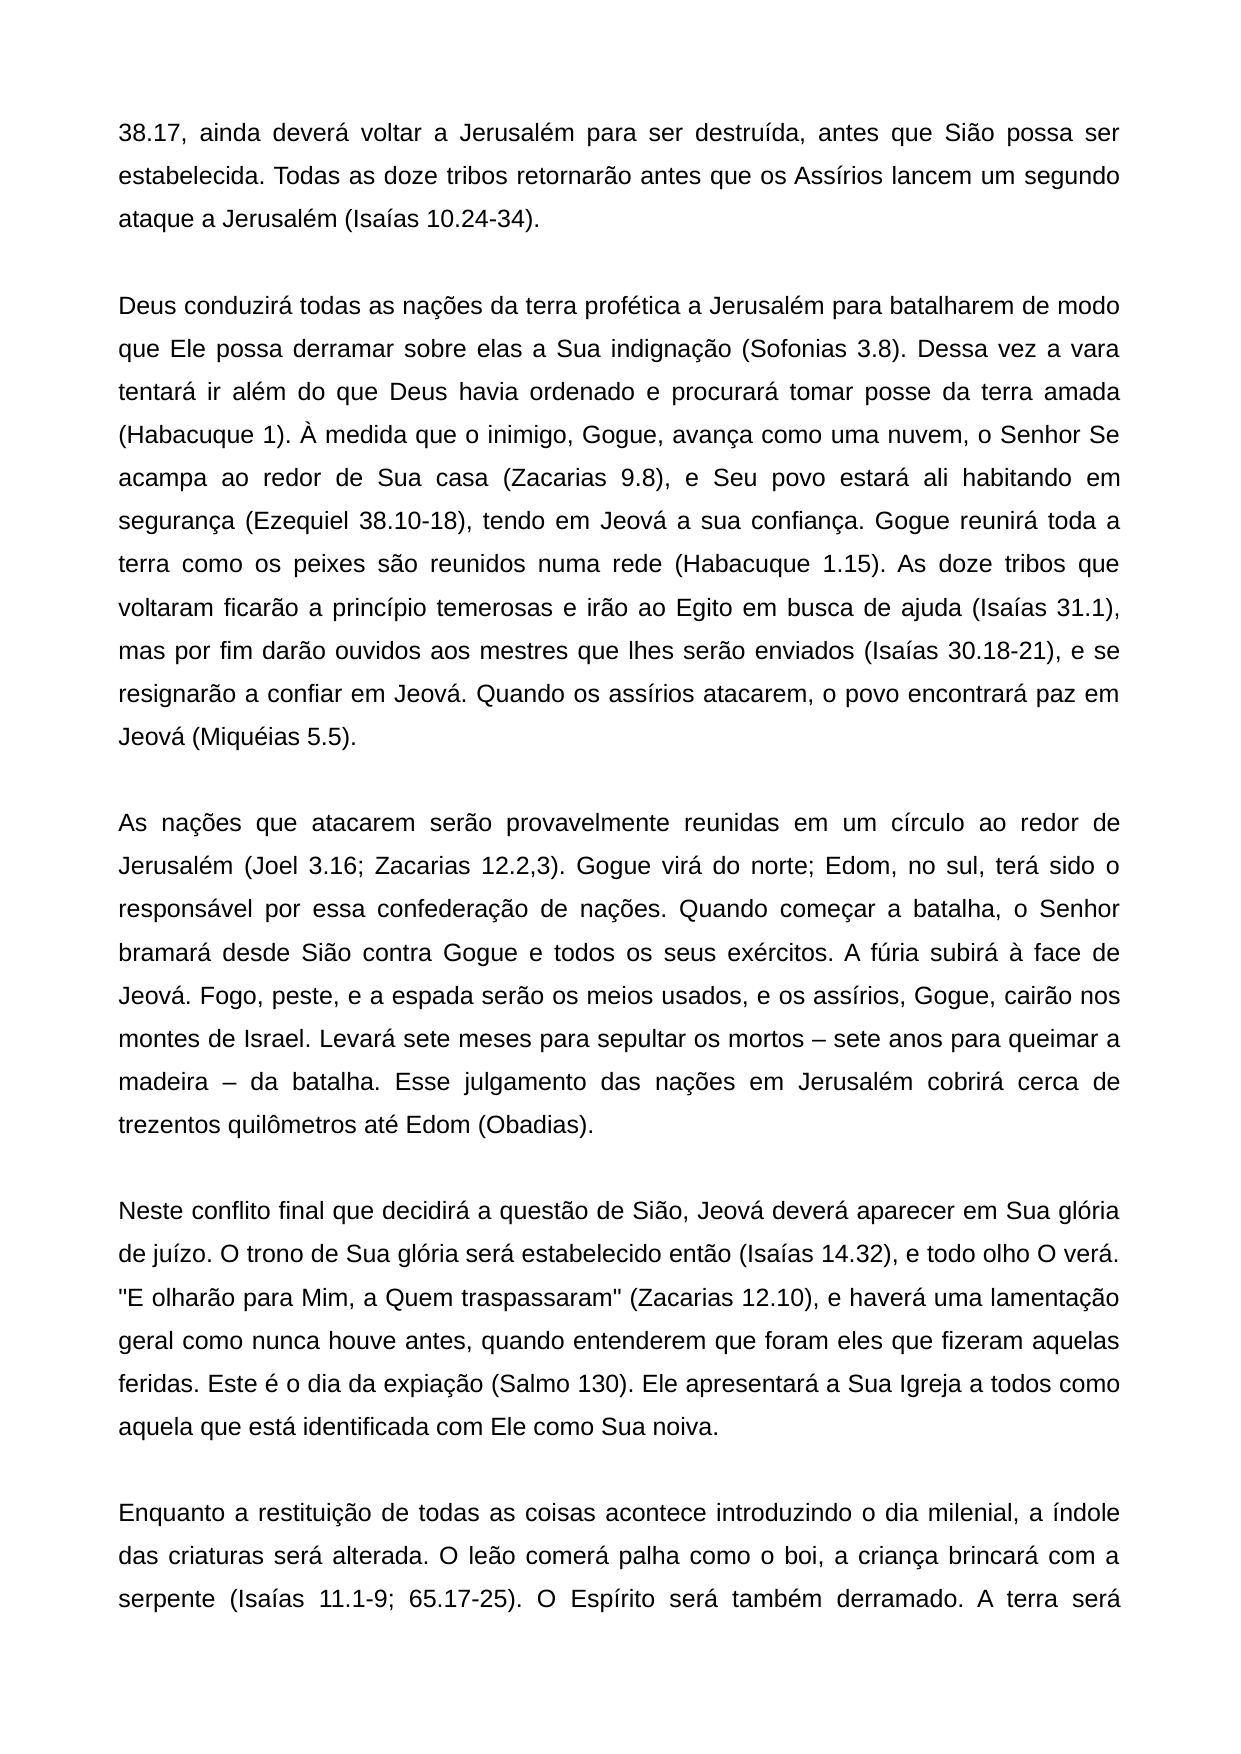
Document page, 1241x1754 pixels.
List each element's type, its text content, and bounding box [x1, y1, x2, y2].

text Enquanto a restituição de todas as coisas acontece introduzindo o dia milenial, a índole das criaturas será alterada. O leão comerá palha como o boi, a criança brincará com a serpente (Isaías 11.1-9; 65.17-25). O Espírito será também derramado. A terra será [118, 1498, 1122, 1613]
text 38.17, ainda deverá voltar a Jerusalém para ser destruída, antes que Sião possa ser estabelecida. Todas as doze tribos retornarão antes que os Assírios lancem um segundo ataque a Jerusalém (Isaías 10.24-34). [118, 118, 1122, 233]
text Deus conduzirá todas as nações da terra profética a Jerusalém para batalharem de modo que Ele possa derramar sobre elas a Sua indignação (Sofonias 3.8). Dessa vez a vara tentará ir além do que Deus havia ordenado e procurará tomar posse da terra amada (Habacuque 1). À medida que o inimigo, Gogue, avança como uma nuvem, o Senhor Se acampa ao redor de Sua casa (Zacarias 9.8), e Seu povo estará ali habitando em segurança (Ezequiel 38.10-18), tendo em Jeová a sua confiança. Gogue reunirá toda a terra como os peixes são reunidos numa rede (Habacuque 1.15). As doze tribos que voltaram ficarão a princípio temerosas e irão ao Egito em busca de ajuda (Isaías 31.1), mas por fim darão ouvidos aos mestres que lhes serão enviados (Isaías 30.18-21), e se resignarão a confiar em Jeová. Quando os assírios atacarem, o povo encontrará paz em Jeová (Miquéias 5.5). [118, 291, 1122, 751]
text As nações que atacarem serão provavelmente reunidas em um círculo ao redor de Jerusalém (Joel 3.16; Zacarias 12.2,3). Gogue virá do norte; Edom, no sul, terá sido o responsável por essa confederação de nações. Quando começar a batalha, o Senhor bramará desde Sião contra Gogue e todos os seus exércitos. A fúria subirá à face de Jeová. Fogo, peste, e a espada serão os meios usados, e os assírios, Gogue, cairão nos montes de Israel. Levará sete meses para sepultar os mortos – sete anos para queimar a madeira – da batalha. Esse julgamento das nações em Jerusalém cobrirá cerca de trezentos quilômetros até Edom (Obadias). [118, 808, 1122, 1139]
text Neste conflito final que decidirá a questão de Sião, Jeová deverá aparecer em Sua glória de juízo. O trono de Sua glória será estabelecido então (Isaías 14.32), e todo olho O verá. "E olharão para Mim, a Quem traspassaram" (Zacarias 12.10), e haverá uma lamentação geral como nunca houve antes, quando entenderem que foram eles que fizeram aquelas feridas. Este é o dia da expiação (Salmo 130). Ele apresentará a Sua Igreja a todos como aquela que está identificada com Ele como Sua noiva. [118, 1196, 1122, 1441]
